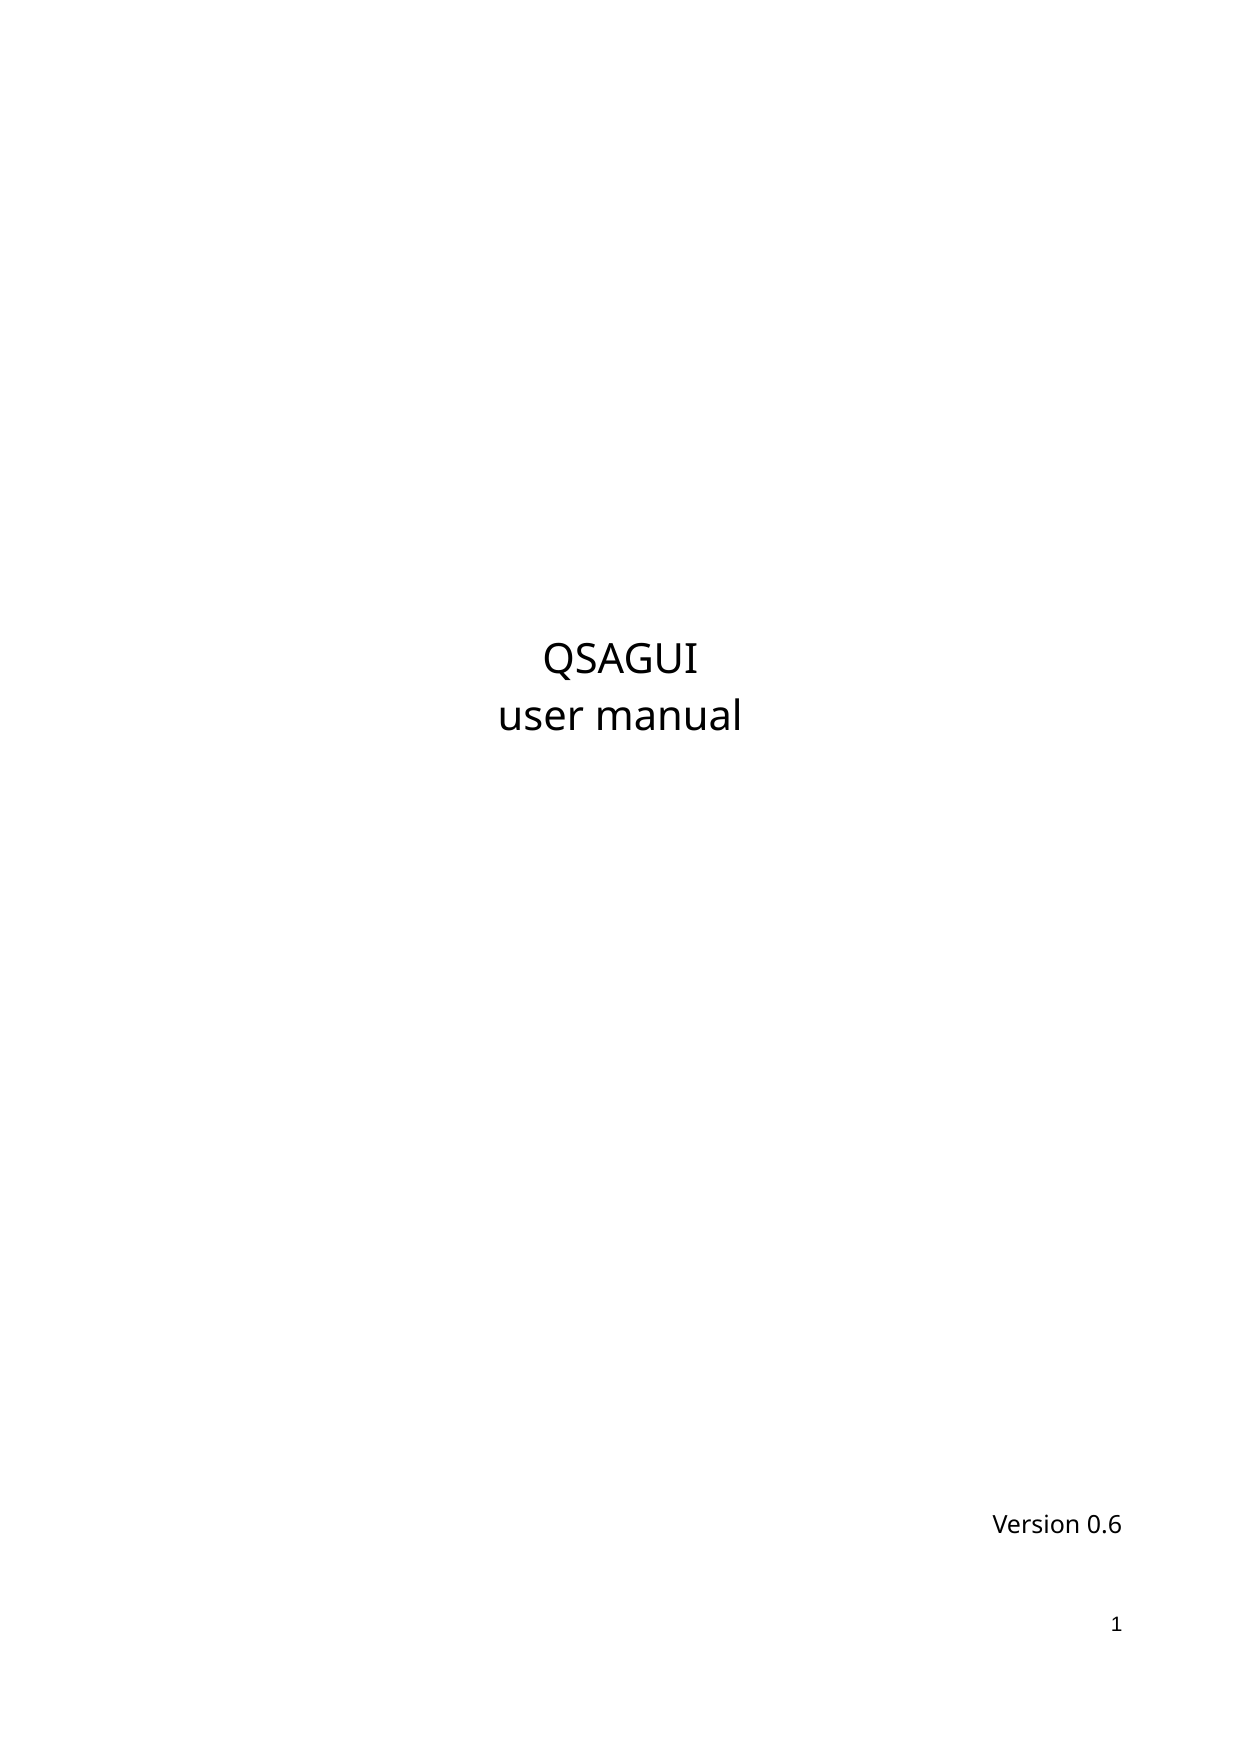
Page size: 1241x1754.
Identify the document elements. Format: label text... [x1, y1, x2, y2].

text user manual [118, 686, 1122, 743]
text Version 0.6 [118, 1507, 1122, 1541]
text QSAGUI [118, 629, 1122, 686]
